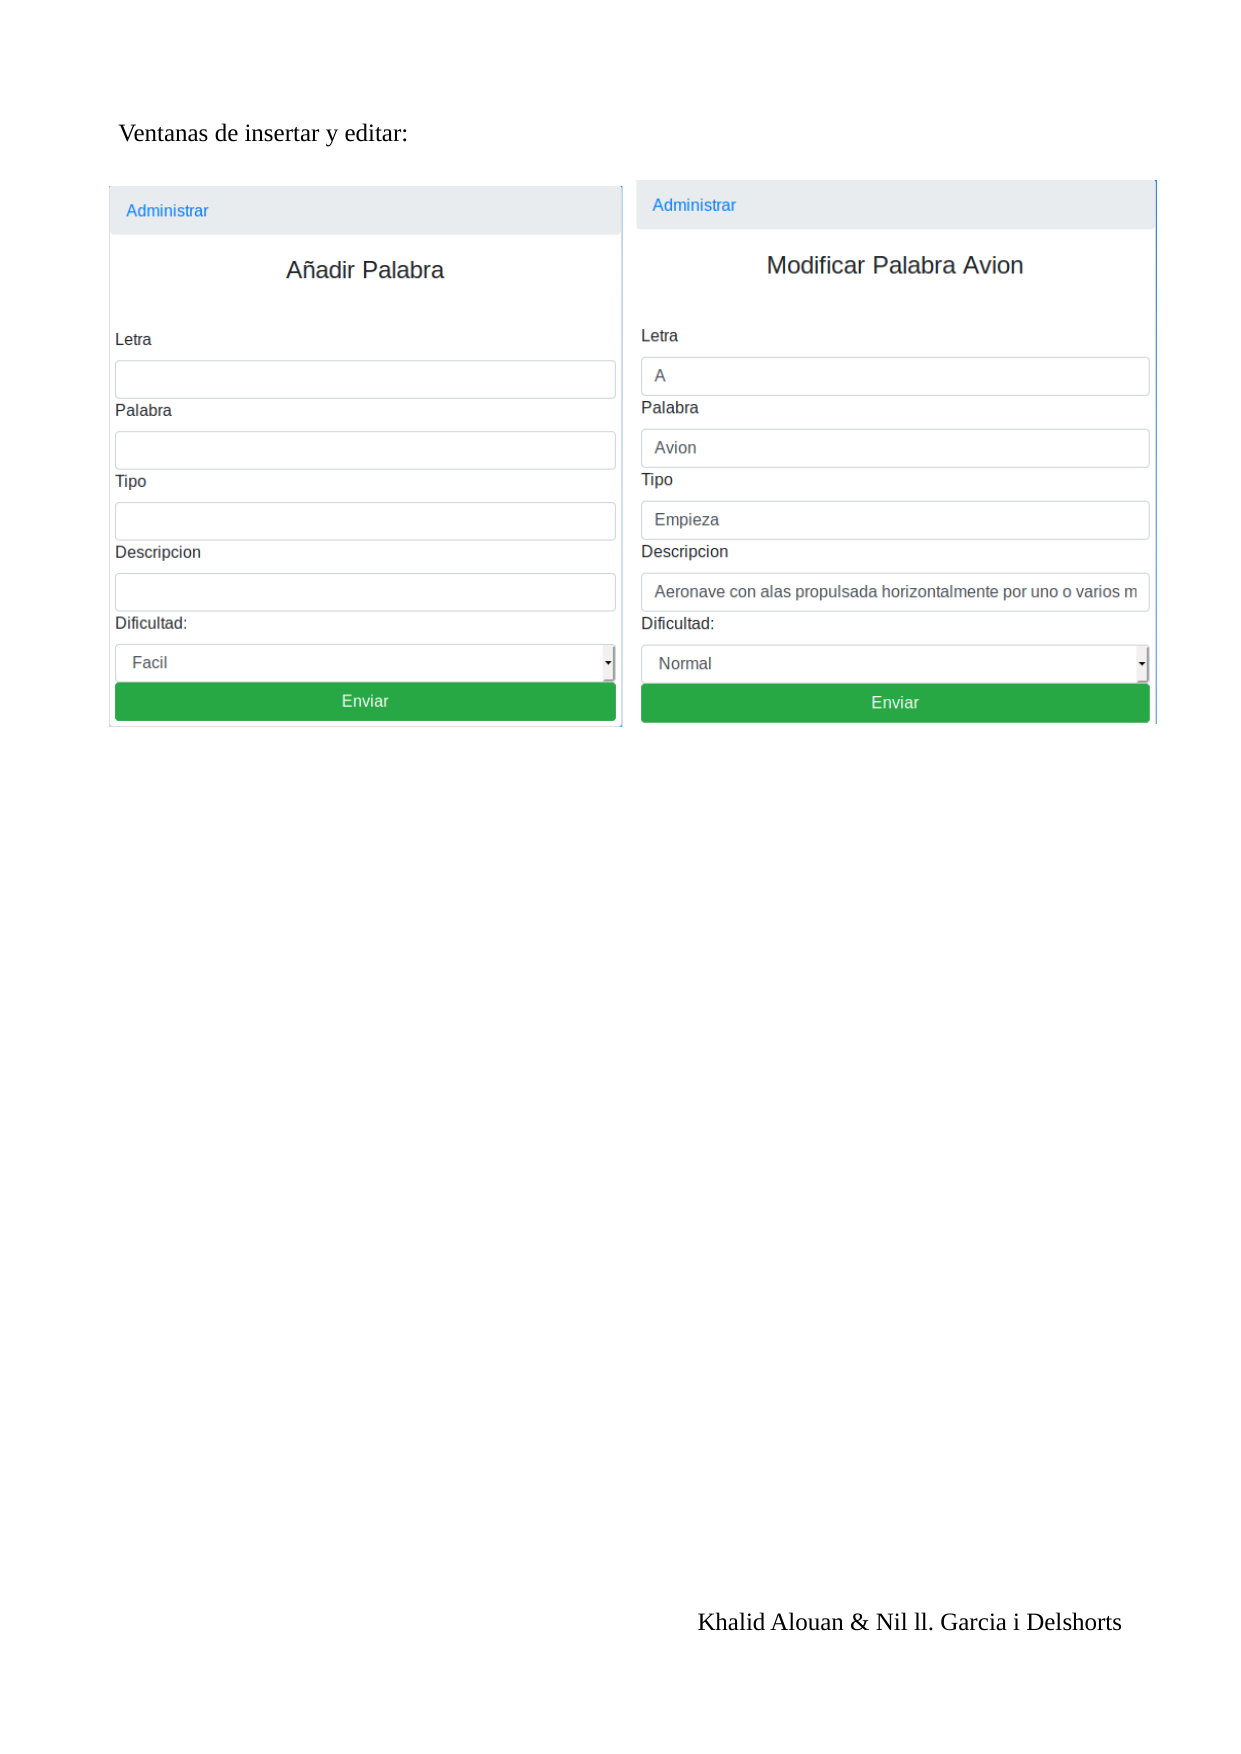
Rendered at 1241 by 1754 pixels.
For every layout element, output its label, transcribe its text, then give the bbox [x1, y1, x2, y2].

text Ventanas de insertar y editar: [118, 118, 1122, 147]
picture [636, 180, 1157, 724]
picture [109, 186, 623, 727]
